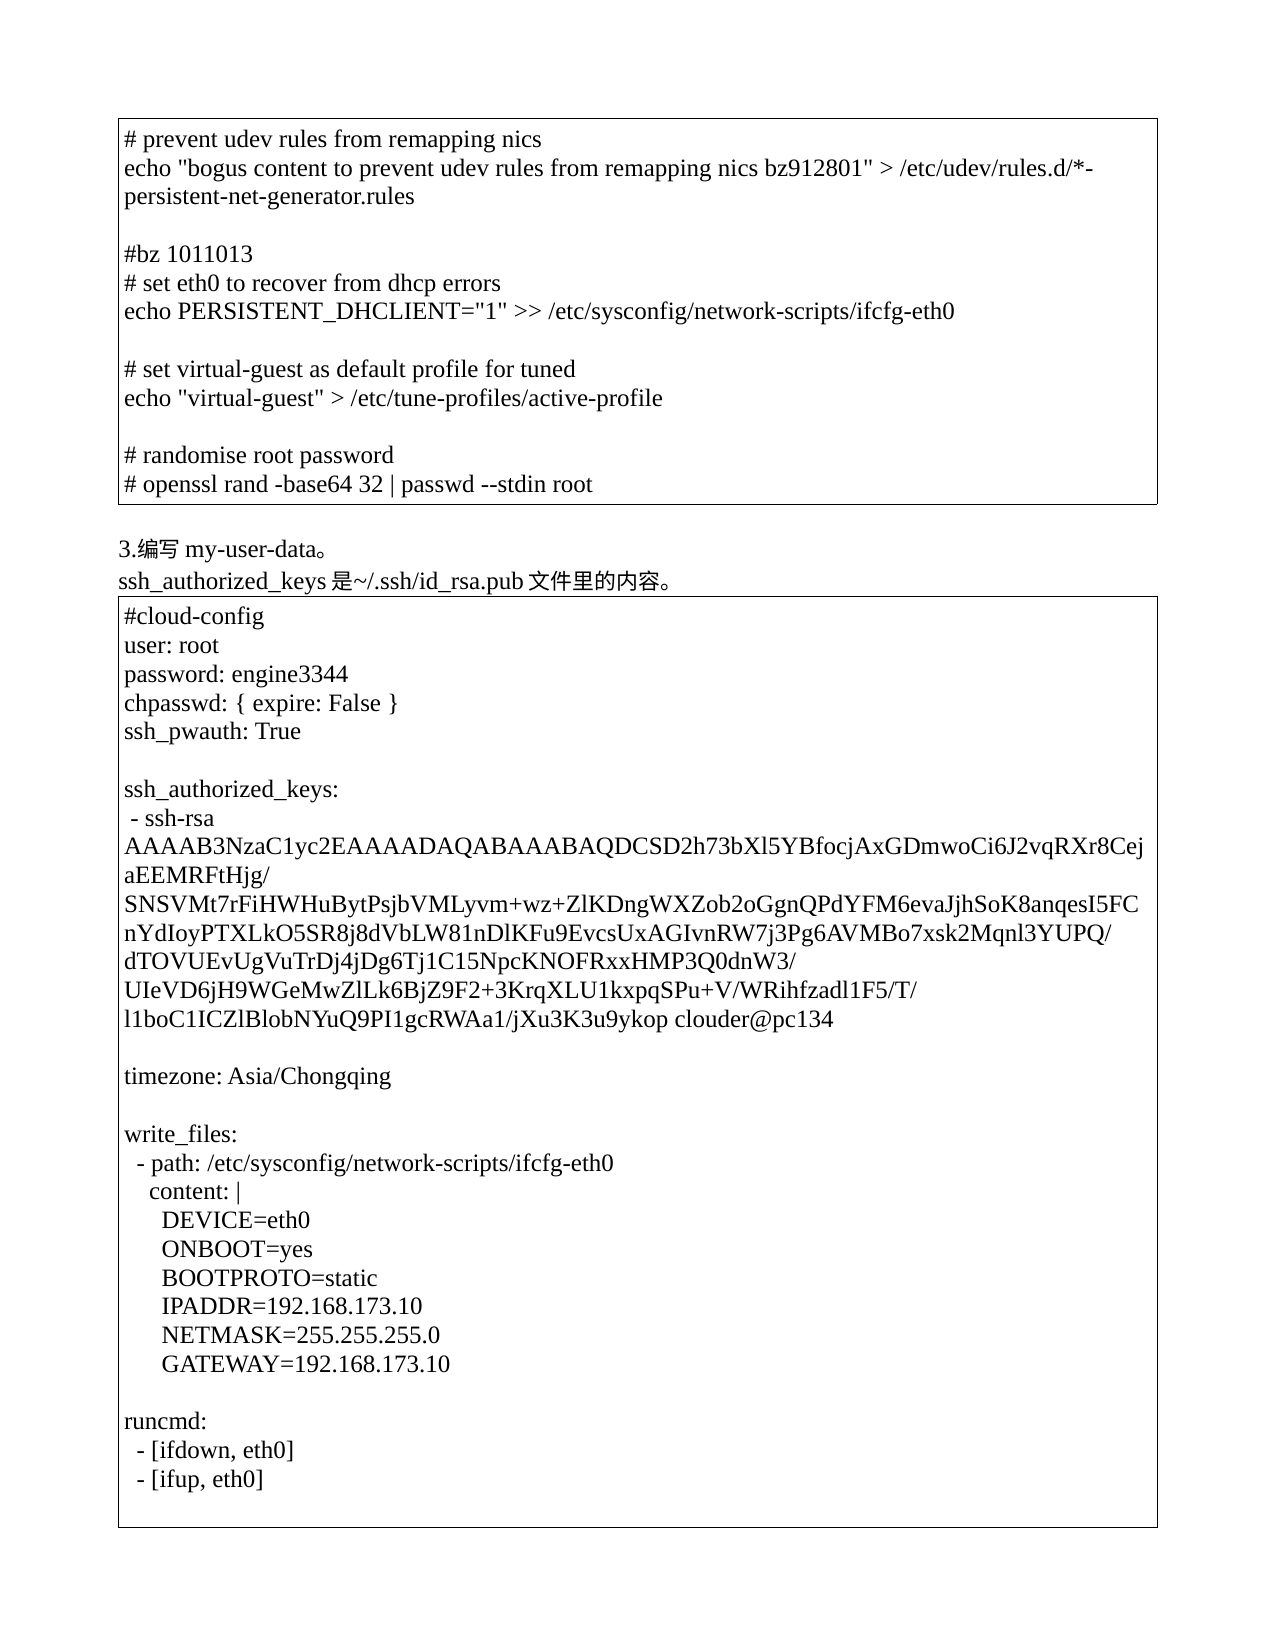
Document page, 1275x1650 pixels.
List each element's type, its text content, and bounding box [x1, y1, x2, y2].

text 3.编写my-user-data。 [118, 532, 1157, 564]
table_header #cloud-config user: root password: engine3344 chpasswd: { expire: False } ssh_pwauth: True ssh_authorized_keys: - ssh-rsa AAAAB3NzaC1yc2EAAAADAQABAAABAQDCSD2h73bXl5YBfocjAxGDmwoCi6J2vqRXr8CejaEEMRFtHjg/SNSVMt7rFiHWHuBytPsjbVMLyvm+wz+ZlKDngWXZob2oGgnQPdYFM6evaJjhSoK8anqesI5FCnYdIoyPTXLkO5SR8j8dVbLW81nDlKFu9EvcsUxAGIvnRW7j3Pg6AVMBo7xsk2Mqnl3YUPQ/dTOVUEvUgVuTrDj4jDg6Tj1C15NpcKNOFRxxHMP3Q0dnW3/UIeVD6jH9WGeMwZlLk6BjZ9F2+3KrqXLU1kxpqSPu+V/WRihfzadl1F5/T/l1boC1ICZlBlobNYuQ9PI1gcRWAa1/jXu3K3u9ykop clouder@pc134 timezone: Asia/Chongqing write_files: - path: /etc/sysconfig/network-scripts/ifcfg-eth0 content: | DEVICE=eth0 ONBOOT=yes BOOTPROTO=static IPADDR=192.168.173.10 NETMASK=255.255.255.0 GATEWAY=192.168.173.10 runcmd: - [ifdown, eth0] - [ifup, eth0] [119, 597, 1157, 1527]
table_header # prevent udev rules from remapping nics echo "bogus content to prevent udev rules from remapping nics bz912801" > /etc/udev/rules.d/*-persistent-net-generator.rules #bz 1011013 # set eth0 to recover from dhcp errors echo PERSISTENT_DHCLIENT="1" >> /etc/sysconfig/network-scripts/ifcfg-eth0 # set virtual-guest as default profile for tuned echo "virtual-guest" > /etc/tune-profiles/active-profile # randomise root password # openssl rand -base64 32 | passwd --stdin root [119, 119, 1157, 503]
text ssh_authorized_keys是~/.ssh/id_rsa.pub文件里的内容。 [118, 564, 1157, 596]
